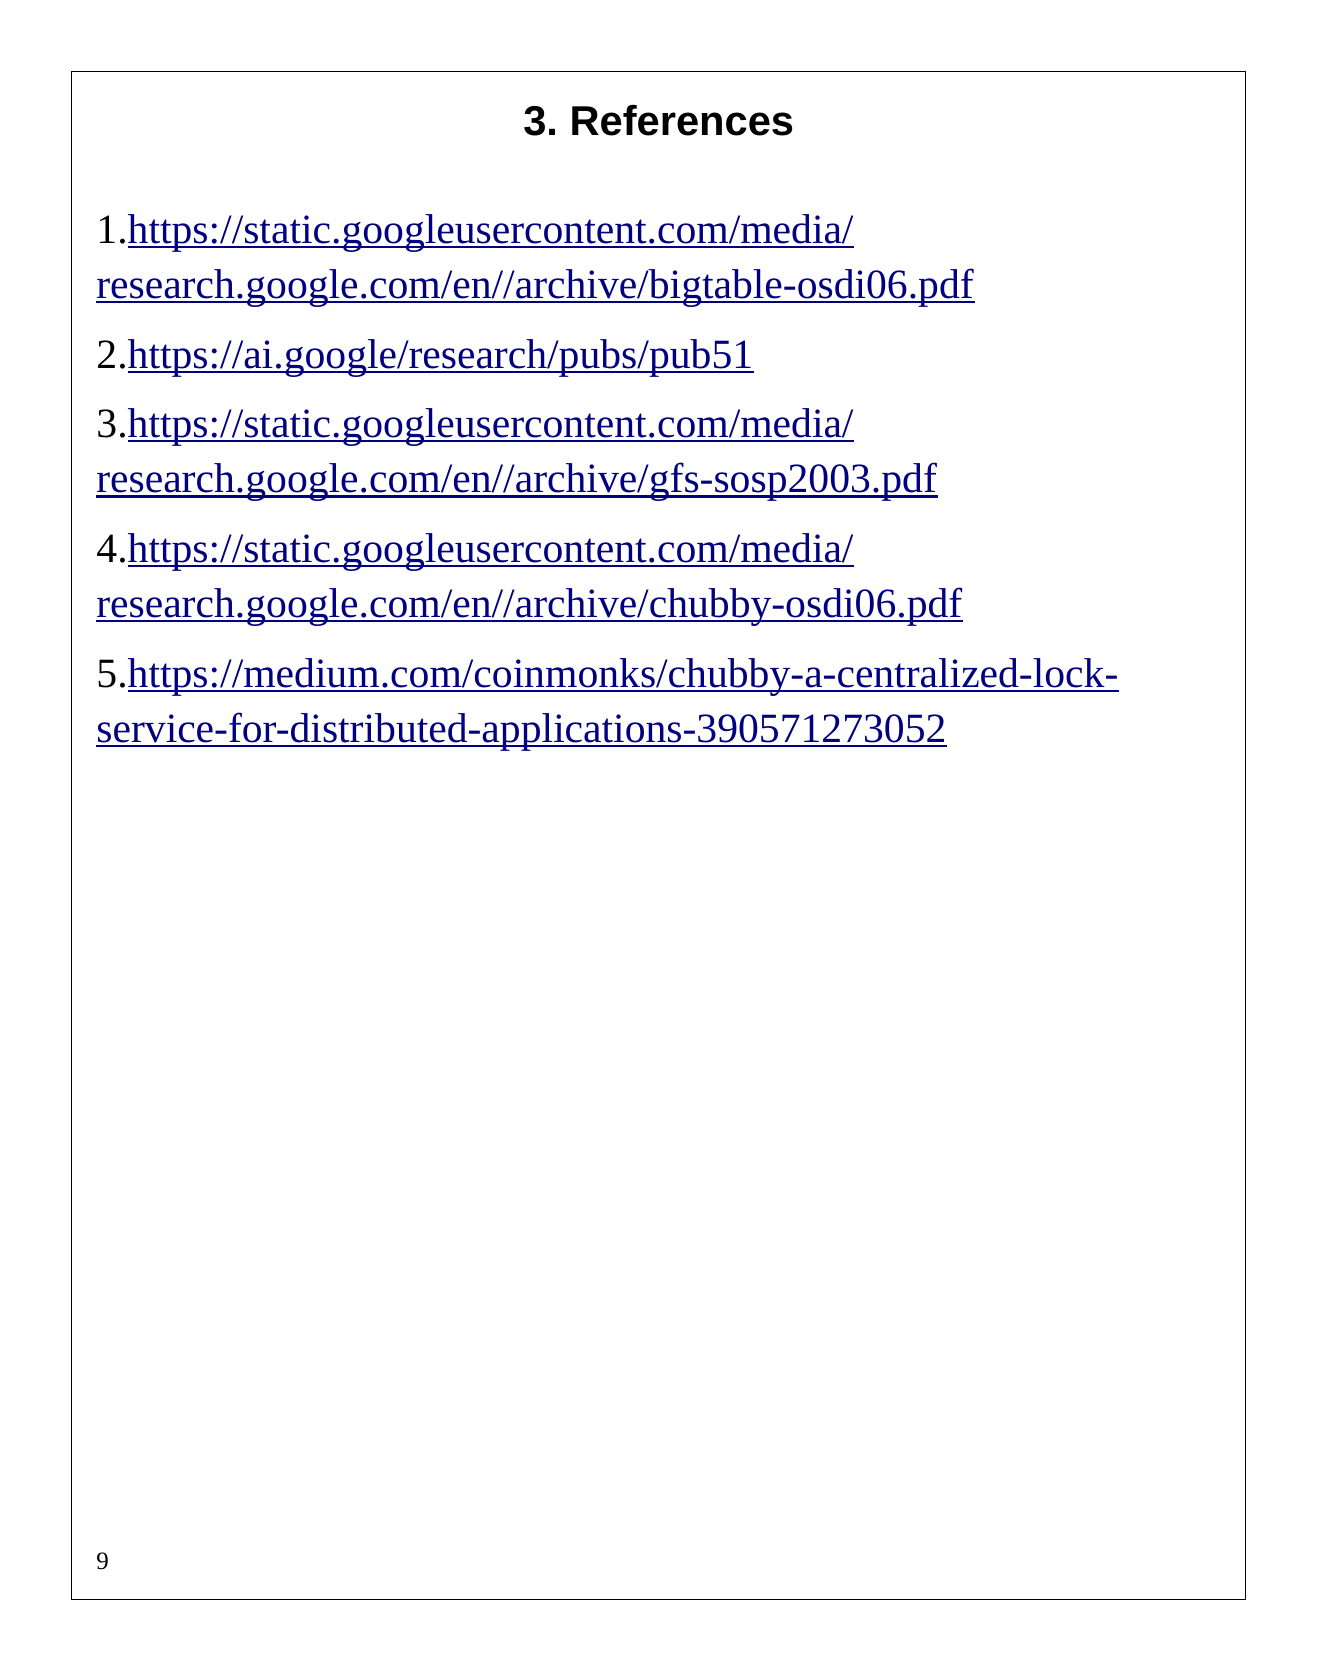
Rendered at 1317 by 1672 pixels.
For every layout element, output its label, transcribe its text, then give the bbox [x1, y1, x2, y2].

text 4.https://static.googleusercontent.com/media/research.google.com/en//archive/chubby-osdi06.pdf [96, 523, 1221, 627]
text 5.https://medium.com/coinmonks/chubby-a-centralized-lock-service-for-distributed-applications-390571273052 [96, 648, 1221, 751]
text 1.https://static.googleusercontent.com/media/research.google.com/en//archive/bigtable-osdi06.pdf [96, 204, 1221, 307]
text 2.https://ai.google/research/pubs/pub51 [96, 329, 1221, 377]
text 3.https://static.googleusercontent.com/media/research.google.com/en//archive/gfs-sosp2003.pdf [96, 399, 1221, 502]
subtitle 3. References [96, 96, 1221, 144]
